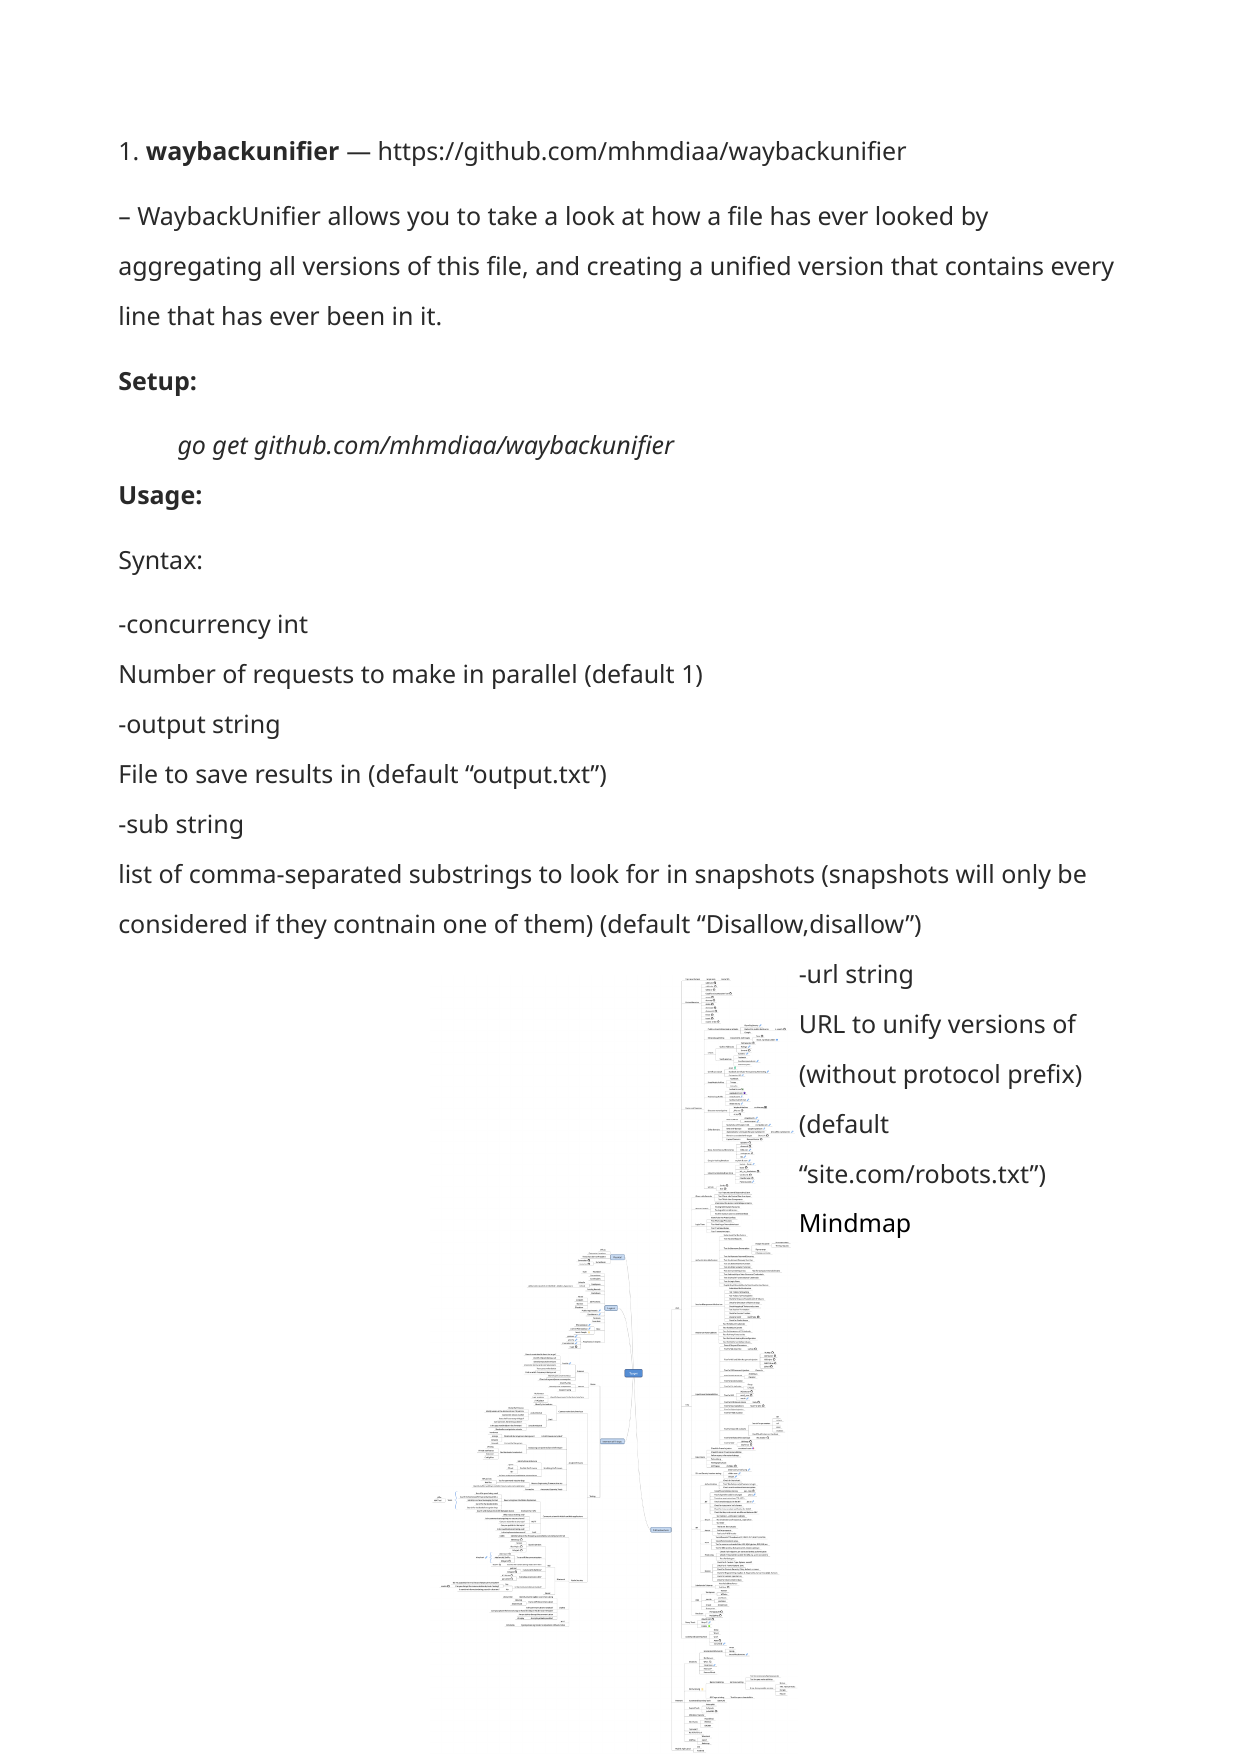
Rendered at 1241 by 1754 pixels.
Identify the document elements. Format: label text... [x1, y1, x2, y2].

text 1. waybackunifier — https://github.com/mhmdiaa/waybackunifier [118, 118, 1122, 168]
text Syntax: [118, 526, 1122, 576]
text Setup: [118, 347, 1122, 397]
text Mindmap [799, 1206, 1122, 1240]
text go get github.com/mhmdiaa/waybackunifier [177, 412, 1063, 462]
text Usage: [118, 462, 1122, 512]
text -concurrency int Number of requests to make in parallel (default 1) -output string File to save results in (default “output.txt”) -sub string list of comma-separated substrings to look for in snapshots (snapshots will only be considered if they contnain one of them) (default “Disallow,disallow”) -url string URL to unify versions of (without protocol prefix) (default “site.com/robots.txt”) [118, 591, 1122, 1191]
text – WaybackUnifier allows you to take a look at how a file has ever looked by aggregating all versions of this file, and creating a unified version that contains every line that has ever been in it. [118, 183, 1122, 333]
picture [430, 975, 799, 1754]
text [118, 1206, 430, 1240]
